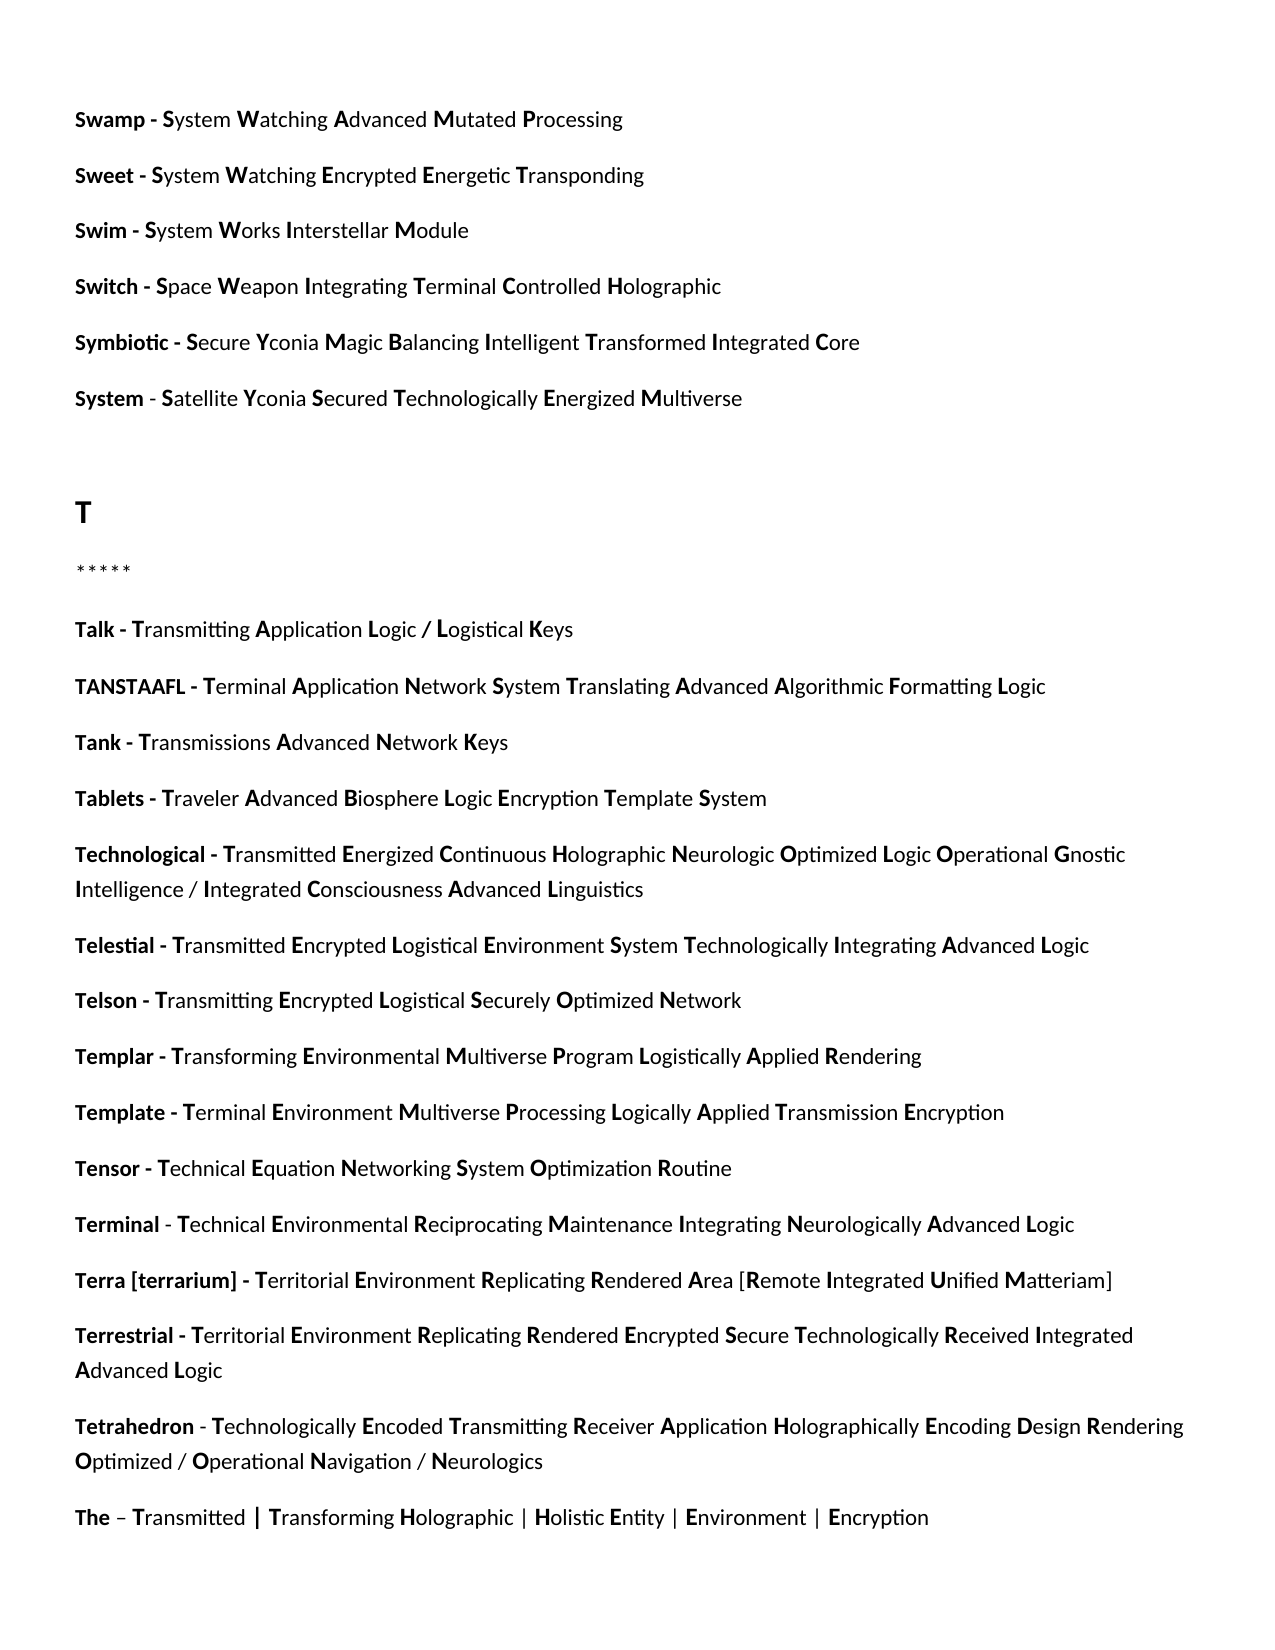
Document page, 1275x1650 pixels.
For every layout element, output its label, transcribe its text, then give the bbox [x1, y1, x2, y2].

text Swamp - System Watching Advanced Mutated Processing [75, 103, 1200, 133]
text Templar - Transforming Environmental Multiverse Program Logistically Applied Rendering [75, 1040, 1200, 1071]
text Swim - System Works Interstellar Module [75, 215, 1200, 245]
text ***** [75, 559, 1200, 587]
text Talk - Transmitting Application Logic / Logistical Keys [75, 612, 1200, 645]
text The – Transmitted | Transforming Holographic | Holistic Entity | Environment | Encryption [75, 1501, 1200, 1532]
text Switch - Space Weapon Integrating Terminal Controlled Holographic [75, 271, 1200, 301]
text Terra [terrarium] - Territorial Environment Replicating Rendered Area [Remote Integrated Unified Matteriam] [75, 1264, 1200, 1294]
text Telestial - Transmitted Encrypted Logistical Environment System Technologically Integrating Advanced Logic [75, 929, 1200, 959]
text TANSTAAFL - Terminal Application Network System Translating Advanced Algorithmic Formatting Logic [75, 670, 1200, 701]
text Symbiotic - Secure Yconia Magic Balancing Intelligent Transformed Integrated Core [75, 326, 1200, 357]
text System - Satellite Yconia Secured Technologically Energized Multiverse [75, 382, 1200, 413]
text Tensor - Technical Equation Networking System Optimization Routine [75, 1152, 1200, 1183]
text Terrestrial - Territorial Environment Replicating Rendered Encrypted Secure Technologically Received Integrated Advanced Logic [75, 1319, 1200, 1385]
text Telson - Transmitting Encrypted Logistical Securely Optimized Network [75, 984, 1200, 1015]
text T [75, 491, 1200, 532]
text Technological - Transmitted Energized Continuous Holographic Neurologic Optimized Logic Operational Gnostic Intelligence / Integrated Consciousness Advanced Linguistics [75, 838, 1200, 903]
text Sweet - System Watching Encrypted Energetic Transponding [75, 159, 1200, 189]
text Tank - Transmissions Advanced Network Keys [75, 726, 1200, 757]
text Tetrahedron - Technologically Encoded Transmitting Receiver Application Holographically Encoding Design Rendering Optimized / Operational Navigation / Neurologics [75, 1410, 1200, 1476]
text Template - Terminal Environment Multiverse Processing Logically Applied Transmission Encryption [75, 1096, 1200, 1127]
text Tablets - Traveler Advanced Biosphere Logic Encryption Template System [75, 782, 1200, 813]
text Terminal - Technical Environmental Reciprocating Maintenance Integrating Neurologically Advanced Logic [75, 1208, 1200, 1238]
